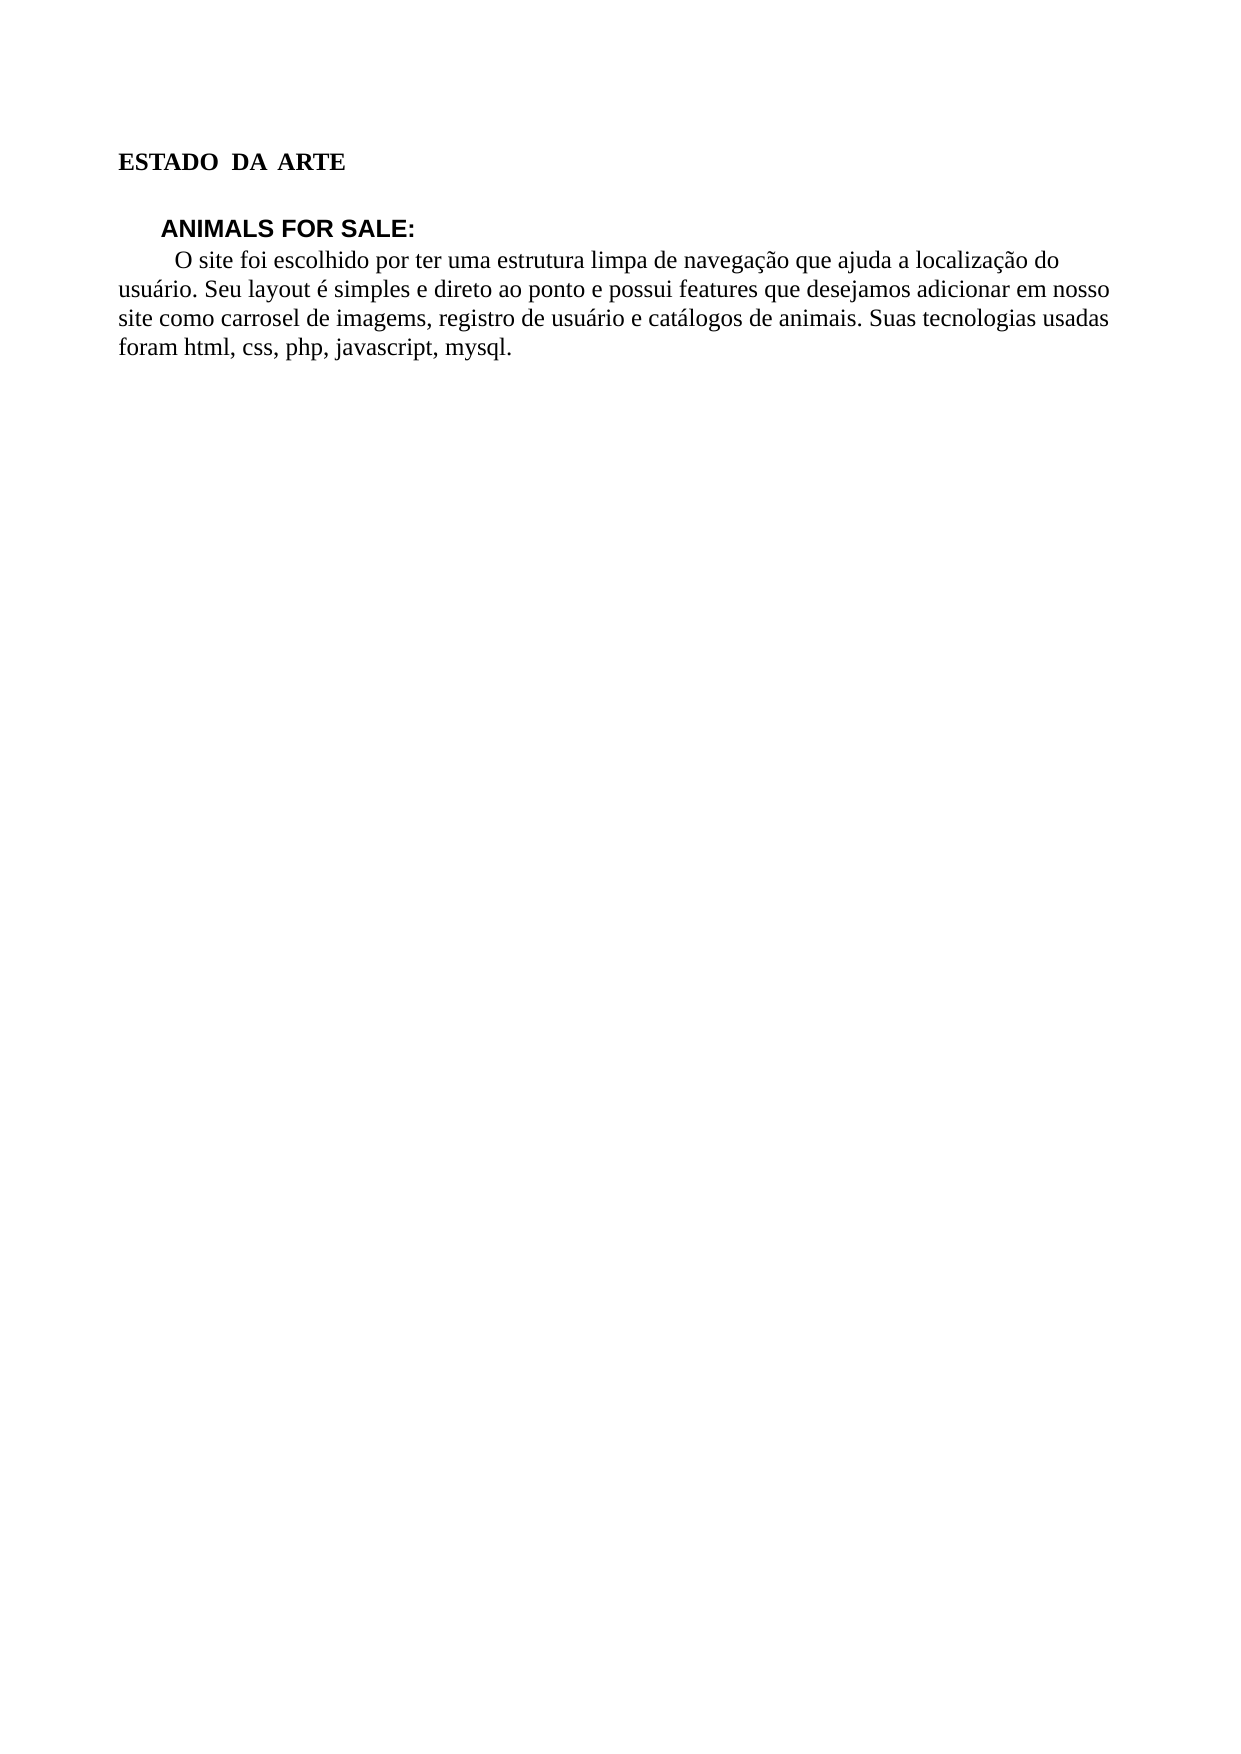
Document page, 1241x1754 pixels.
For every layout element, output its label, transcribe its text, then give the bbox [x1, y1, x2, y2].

text O site foi escolhido por ter uma estrutura limpa de navegação que ajuda a localização do usuário. Seu layout é simples e direto ao ponto e possui features que desejamos adicionar em nosso site como carrosel de imagems, registro de usuário e catálogos de animais. Suas tecnologias usadas foram html, css, php, javascript, mysql. [118, 245, 1122, 360]
text ESTADO DA ARTE [118, 147, 1122, 176]
subtitle ANIMALS FOR SALE: [118, 208, 1122, 245]
